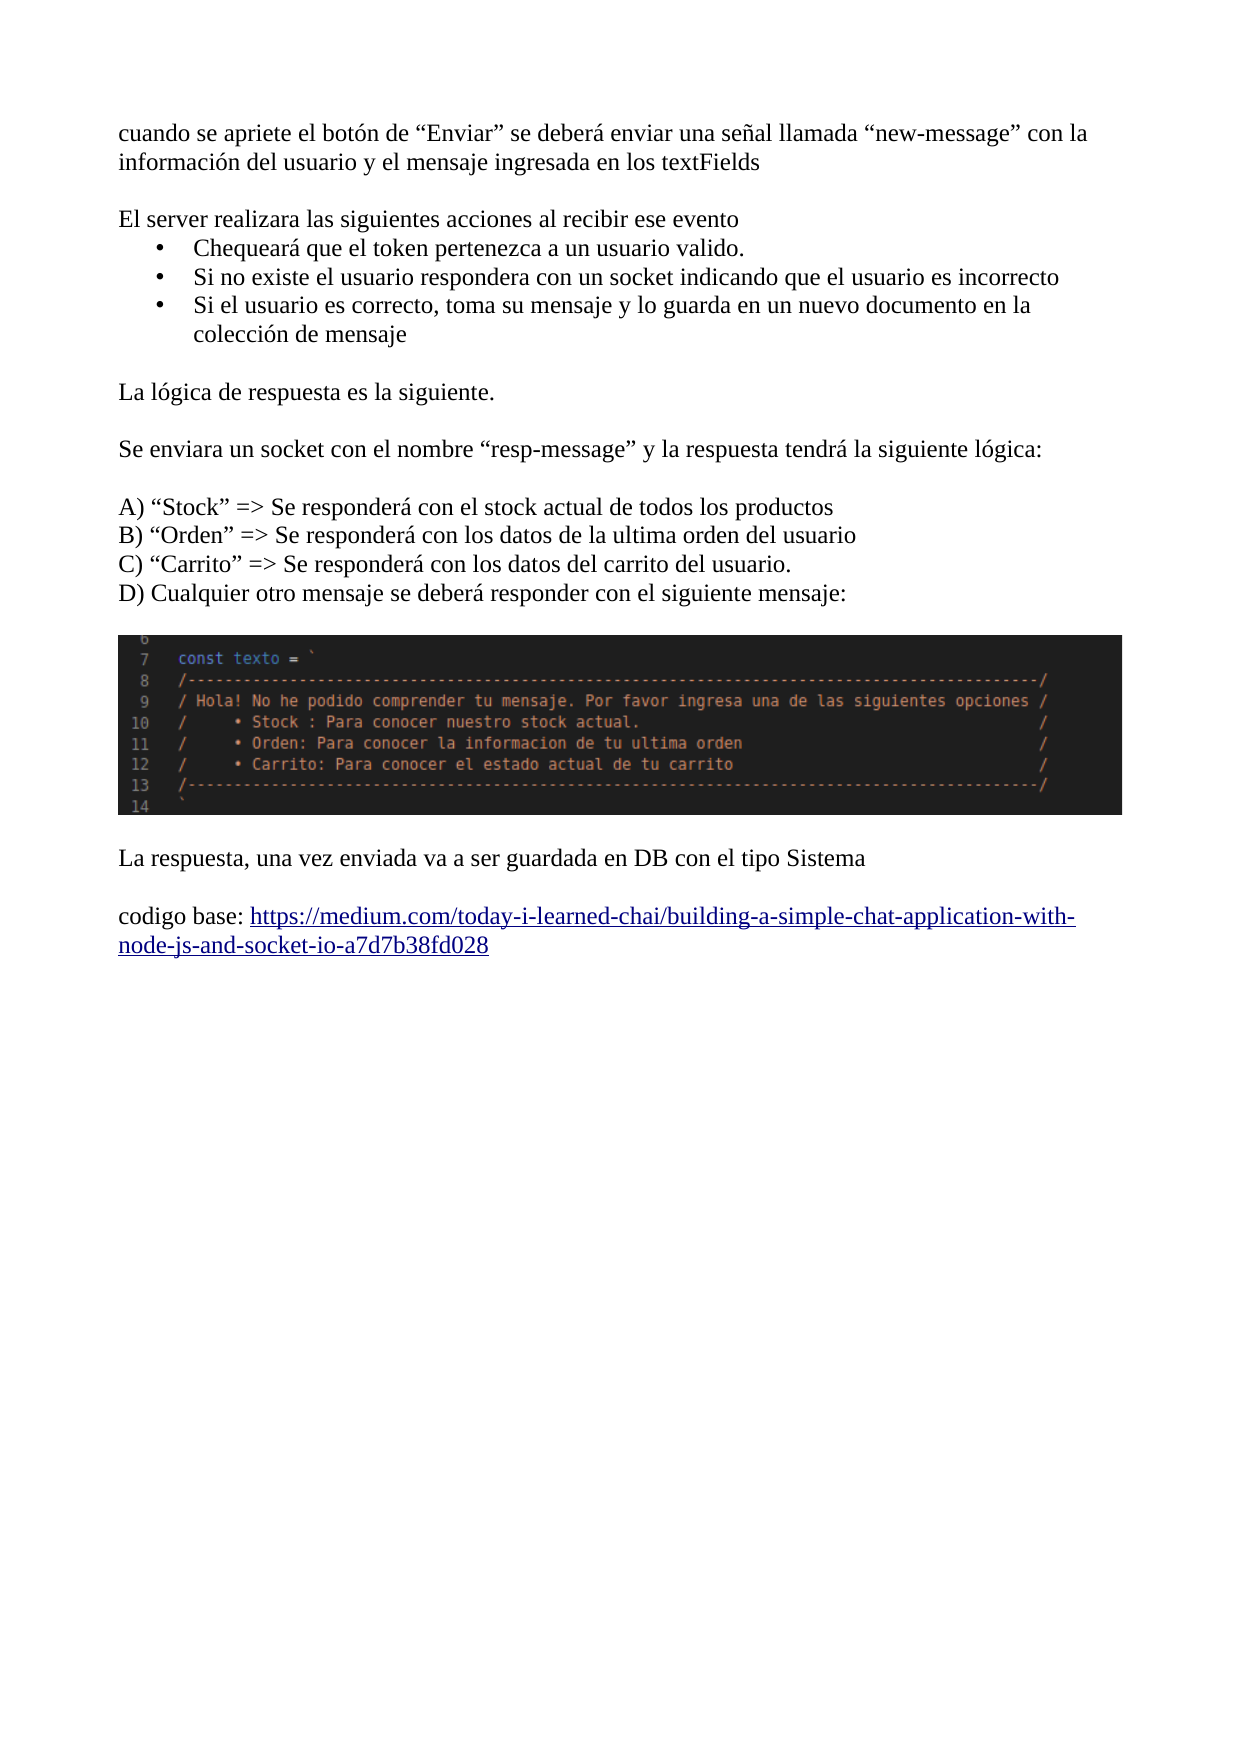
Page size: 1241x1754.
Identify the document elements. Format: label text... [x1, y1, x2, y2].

list Chequeará que el token pertenezca a un usuario valido. [156, 233, 1122, 262]
text Se enviara un socket con el nombre “resp-message” y la respuesta tendrá la siguiente lógica: [118, 434, 1122, 463]
text La respuesta, una vez enviada va a ser guardada en DB con el tipo Sistema [118, 843, 1122, 872]
text D) Cualquier otro mensaje se deberá responder con el siguiente mensaje: [118, 578, 1122, 607]
text C) “Carrito” => Se responderá con los datos del carrito del usuario. [118, 549, 1122, 578]
text codigo base: https://medium.com/today-i-learned-chai/building-a-simple-chat-application-with-node-js-and-socket-io-a7d7b38fd028 [118, 901, 1122, 958]
list Si no existe el usuario respondera con un socket indicando que el usuario es incorrecto [156, 262, 1122, 291]
text La lógica de respuesta es la siguiente. [118, 377, 1122, 406]
text El server realizara las siguientes acciones al recibir ese evento [118, 204, 1122, 233]
list Si el usuario es correcto, toma su mensaje y lo guarda en un nuevo documento en la colección de mensaje [156, 291, 1122, 348]
picture [118, 635, 1123, 815]
text cuando se apriete el botón de “Enviar” se deberá enviar una señal llamada “new-message” con la información del usuario y el mensaje ingresada en los textFields [118, 118, 1122, 176]
text B) “Orden” => Se responderá con los datos de la ultima orden del usuario [118, 521, 1122, 549]
text A) “Stock” => Se responderá con el stock actual de todos los productos [118, 492, 1122, 521]
